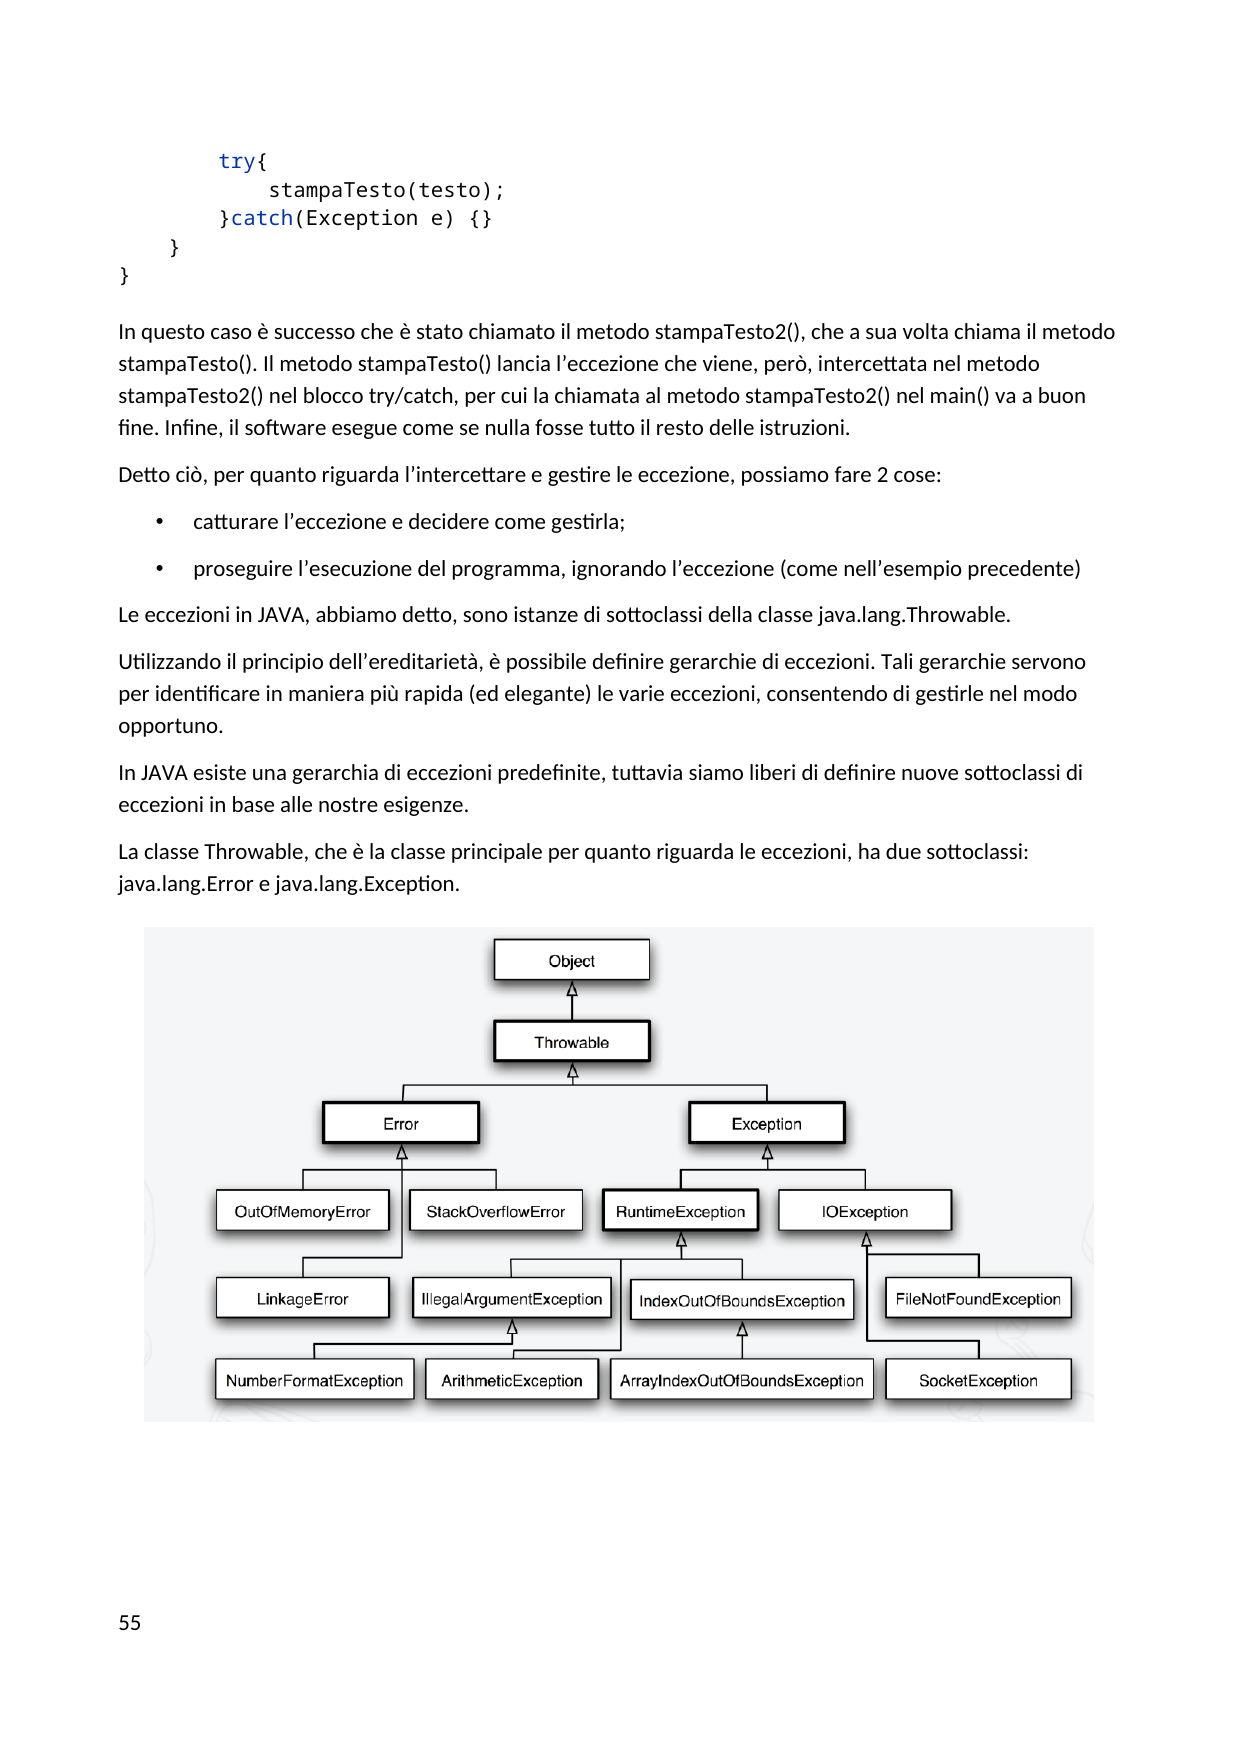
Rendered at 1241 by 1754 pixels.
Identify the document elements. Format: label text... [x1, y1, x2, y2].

text Utilizzando il principio dell’ereditarietà, è possibile definire gerarchie di eccezioni. Tali gerarchie servono per identificare in maniera più rapida (ed elegante) le varie eccezioni, consentendo di gestirle nel modo opportuno. [118, 647, 1122, 739]
text In questo caso è successo che è stato chiamato il metodo stampaTesto2(), che a sua volta chiama il metodo stampaTesto(). Il metodo stampaTesto() lancia l’eccezione che viene, però, intercettata nel metodo stampaTesto2() nel blocco try/catch, per cui la chiamata al metodo stampaTesto2() nel main() va a buon fine. Infine, il software esegue come se nulla fosse tutto il resto delle istruzioni. [118, 317, 1122, 441]
list catturare l’eccezione e decidere come gestirla; [156, 507, 1122, 535]
text La classe Throwable, che è la classe principale per quanto riguarda le eccezioni, ha due sottoclassi: java.lang.Error e java.lang.Exception. [118, 837, 1122, 897]
text Le eccezioni in JAVA, abbiamo detto, sono istanze di sottoclassi della classe java.lang.Throwable. [118, 600, 1122, 628]
text In JAVA esiste una gerarchia di eccezioni predefinite, tuttavia siamo liberi di definire nuove sottoclassi di eccezioni in base alle nostre esigenze. [118, 758, 1122, 818]
text try{ stampaTesto(testo); }catch(Exception e) {} } } [118, 118, 1122, 289]
list proseguire l’esecuzione del programma, ignorando l’eccezione (come nell’esempio precedente) [156, 554, 1122, 582]
picture [143, 927, 1094, 1422]
text Detto ciò, per quanto riguarda l’intercettare e gestire le eccezione, possiamo fare 2 cose: [118, 460, 1122, 488]
